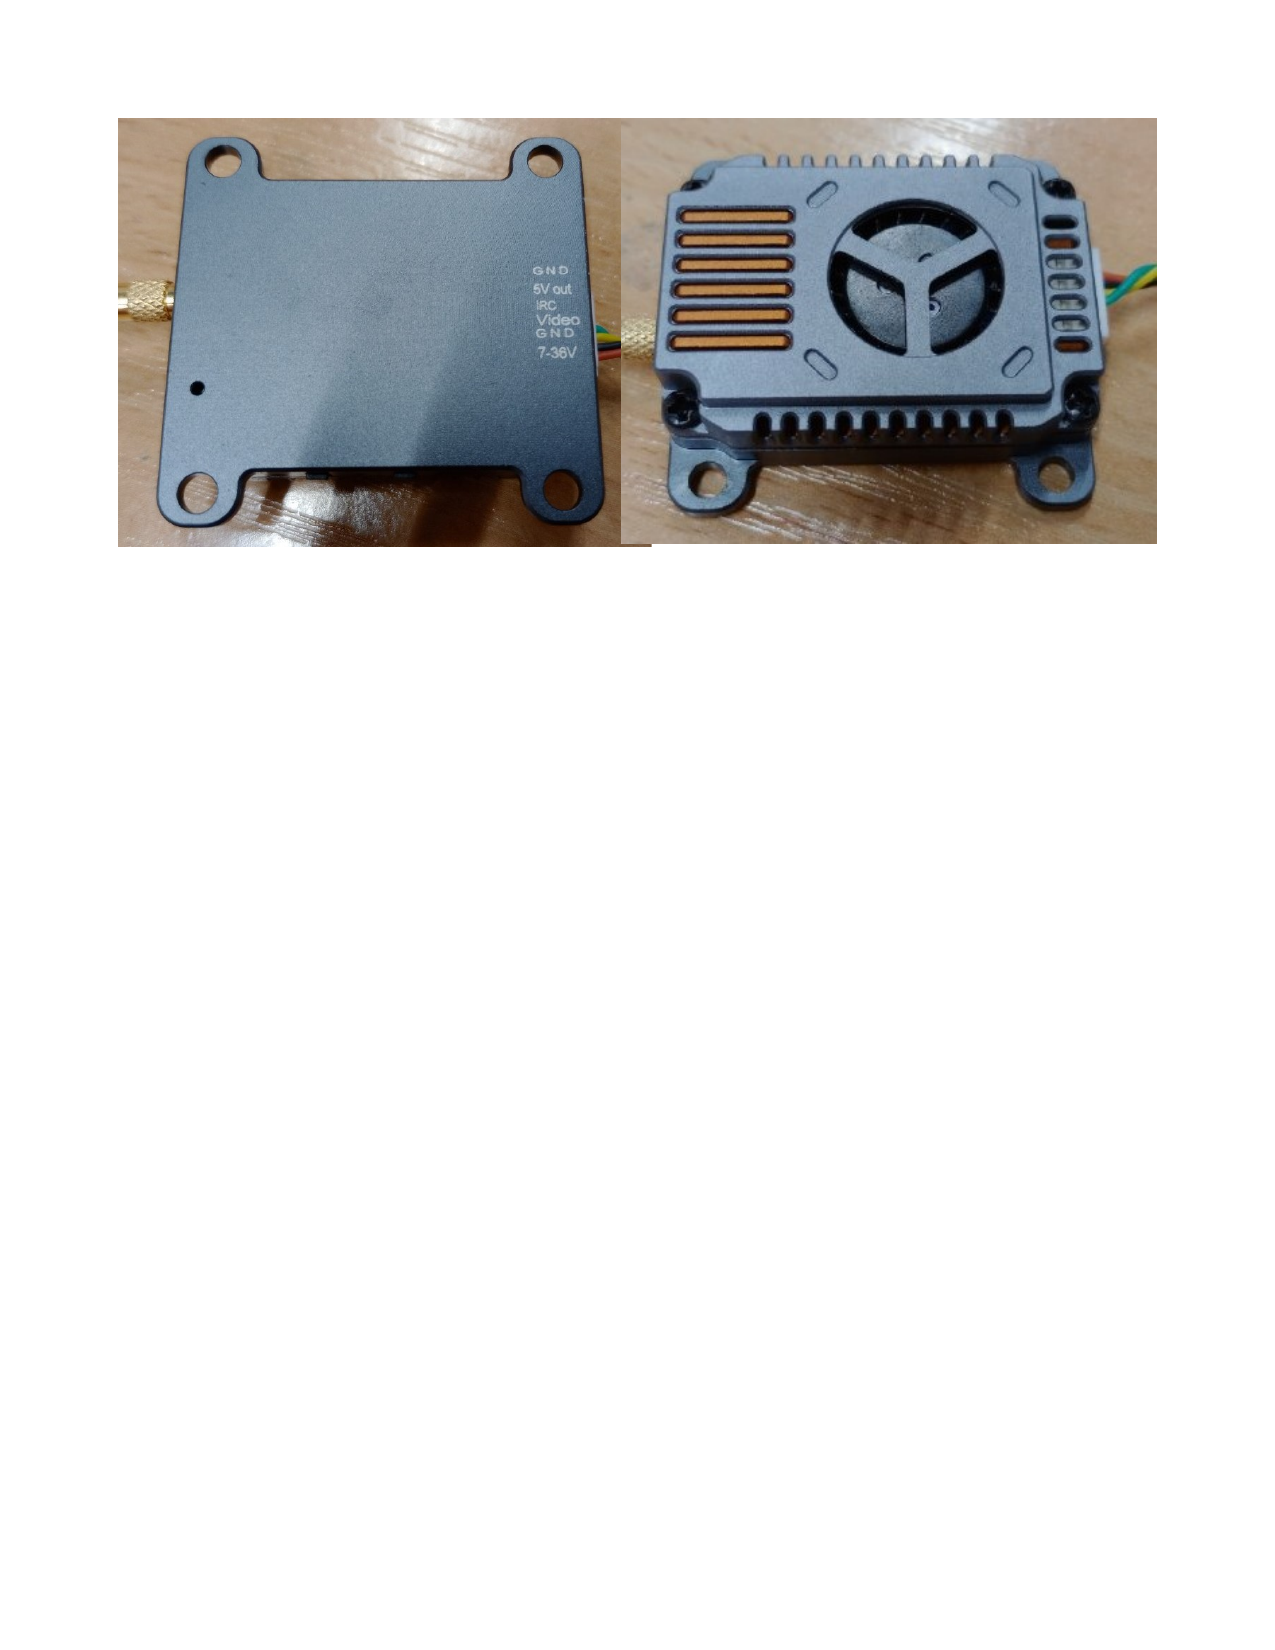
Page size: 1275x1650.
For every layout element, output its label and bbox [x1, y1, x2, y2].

picture [118, 118, 1157, 547]
